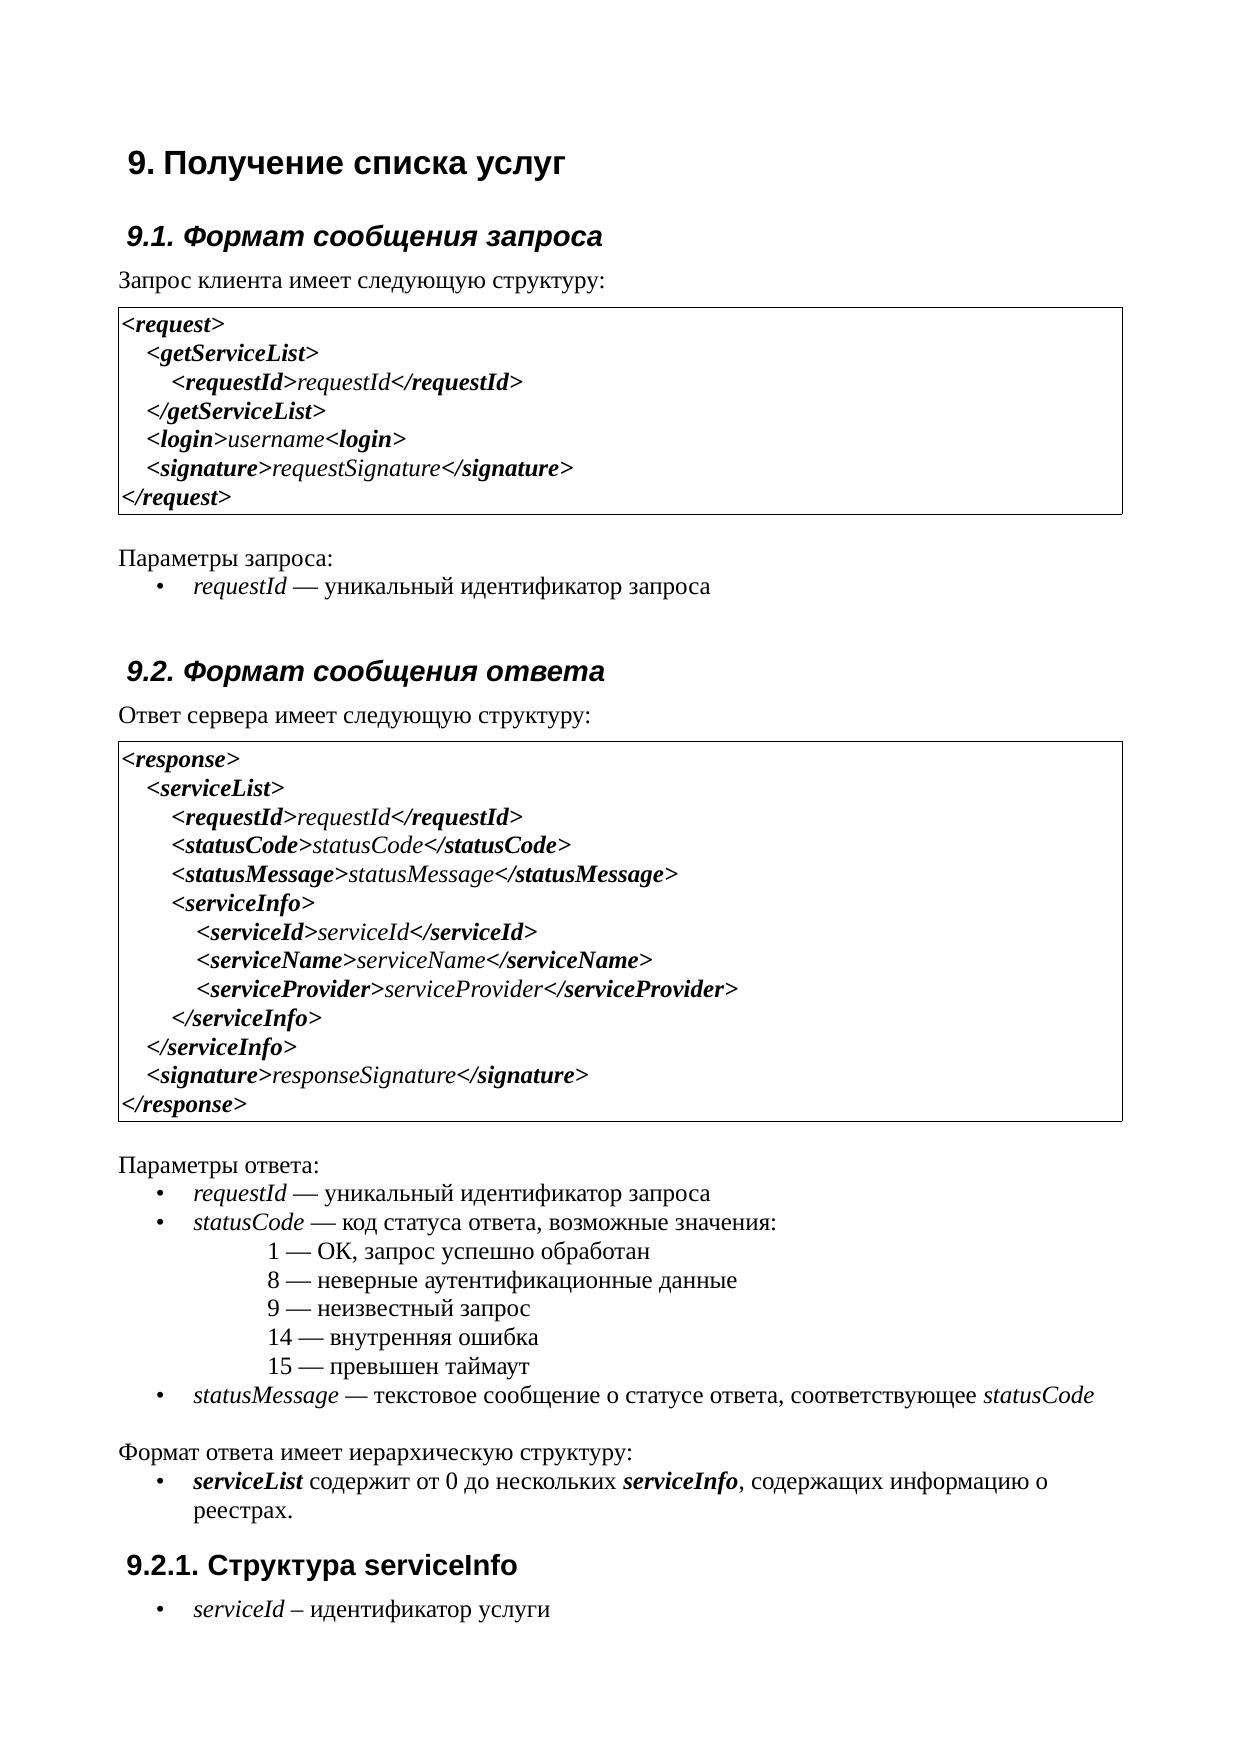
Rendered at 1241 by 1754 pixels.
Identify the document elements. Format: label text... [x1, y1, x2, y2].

text Запрос клиента имеет следующую структуру: [118, 265, 1122, 294]
text Ответ сервера имеет следующую структуру: [118, 700, 1122, 729]
text <signature>requestSignature</signature> [119, 450, 1122, 479]
list requestId — уникальный идентификатор запроса [156, 571, 1122, 600]
text Параметры запроса: [118, 543, 1122, 571]
text <signature>responseSignature</signature> [119, 1057, 1122, 1086]
list 15 — превышен таймаут [156, 1351, 1122, 1380]
text <requestId>requestId</requestId> [119, 364, 1122, 393]
list serviceId – идентификатор услуги [156, 1594, 1122, 1623]
text <request> [119, 308, 1122, 335]
text Формат ответа имеет иерархическую структуру: [118, 1437, 1122, 1466]
list 1 — ОК, запрос успешно обработан [156, 1236, 1122, 1265]
list statusMessage — текстовое сообщение о статусе ответа, соответствующее statusCode [156, 1380, 1122, 1408]
text </serviceInfo> [119, 1029, 1122, 1057]
text <serviceList> [119, 770, 1122, 799]
text <serviceName>serviceName</serviceName> [119, 942, 1122, 971]
text <statusCode>statusCode</statusCode> [119, 827, 1122, 856]
list requestId — уникальный идентификатор запроса [156, 1178, 1122, 1207]
text <serviceId>serviceId</serviceId> [119, 914, 1122, 942]
subtitle Формат сообщения запроса [118, 219, 1122, 253]
text <serviceInfo> [119, 885, 1122, 914]
list serviceList содержит от 0 до нескольких serviceInfo, содержащих информацию о реестрах. [156, 1466, 1122, 1523]
text <serviceProvider>serviceProvider</serviceProvider> [119, 971, 1122, 1000]
text <getServiceList> [119, 335, 1122, 364]
list 14 — внутренняя ошибка [156, 1322, 1122, 1351]
text <statusMessage>statusMessage</statusMessage> [119, 856, 1122, 885]
subtitle Структура serviceInfo [118, 1548, 1122, 1582]
text <login>username<login> [119, 422, 1122, 450]
text <response> [119, 742, 1122, 770]
text </request> [119, 479, 1122, 514]
text </getServiceList> [119, 393, 1122, 422]
subtitle Получение списка услуг [118, 143, 1122, 182]
subtitle Формат сообщения ответа [118, 654, 1122, 687]
text <requestId>requestId</requestId> [119, 799, 1122, 827]
list 9 — неизвестный запрос [156, 1293, 1122, 1322]
list 8 — неверные аутентификационные данные [156, 1265, 1122, 1293]
text </serviceInfo> [119, 1000, 1122, 1029]
list statusCode — код статуса ответа, возможные значения: [156, 1207, 1122, 1236]
text </response> [119, 1086, 1122, 1121]
text Параметры ответа: [118, 1150, 1122, 1178]
